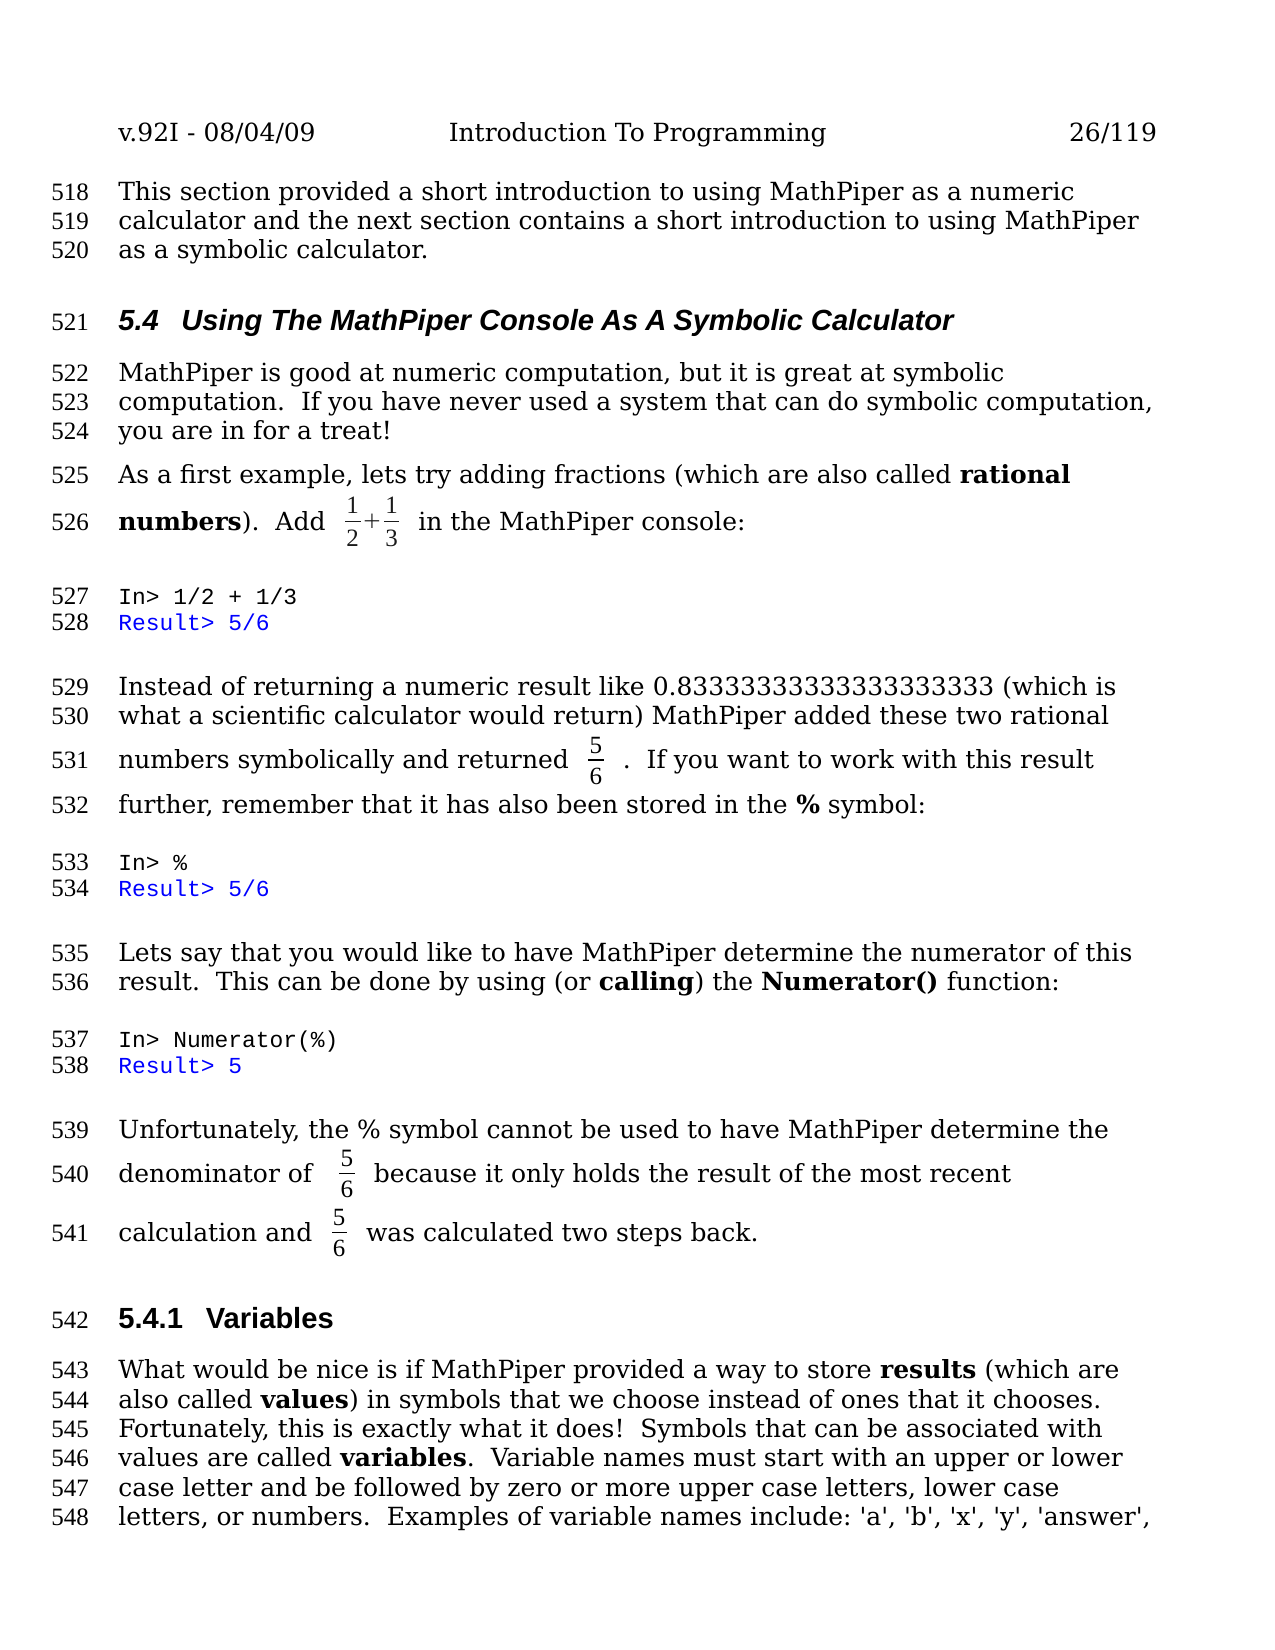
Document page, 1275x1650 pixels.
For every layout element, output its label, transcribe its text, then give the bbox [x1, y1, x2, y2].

text Lets say that you would like to have MathPiper determine the numerator of this result. This can be done by using (or calling) the Numerator() function: [118, 938, 1157, 996]
text Result> 5 [118, 1054, 1157, 1080]
text In> Numerator(%) [118, 1028, 1157, 1054]
subtitle Using The MathPiper Console As A Symbolic Calculator [118, 303, 1157, 337]
text In> % [118, 851, 1157, 877]
text Instead of returning a numeric result like 0.83333333333333333333 (which is what a scientific calculator would return) MathPiper added these two rational numbers symbolically and returned. If you want to work with this result further, remember that it has also been stored in the % symbol: [118, 672, 1157, 819]
text MathPiper is good at numeric computation, but it is great at symbolic computation. If you have never used a system that can do symbolic computation, you are in for a treat! [118, 358, 1157, 445]
subtitle Variables [118, 1301, 1157, 1334]
text In> 1/2 + 1/3 [118, 586, 1157, 612]
text This section provided a short introduction to using MathPiper as a numeric calculator and the next section contains a short introduction to using MathPiper as a symbolic calculator. [118, 177, 1157, 264]
text Result> 5/6 [118, 612, 1157, 637]
text What would be nice is if MathPiper provided a way to store results (which are also called values) in symbols that we choose instead of ones that it chooses. Fortunately, this is exactly what it does! Symbols that can be associated with values are called variables. Variable names must start with an upper or lower case letter and be followed by zero or more upper case letters, lower case letters, or numbers. Examples of variable names include: 'a', 'b', 'x', 'y', 'answer', [118, 1355, 1157, 1531]
text Unfortunately, the % symbol cannot be used to have MathPiper determine the denominator of because it only holds the result of the most recent calculation andwas calculated two steps back. [118, 1115, 1157, 1262]
text As a first example, lets try adding fractions (which are also called rational numbers). Addin the MathPiper console: [118, 460, 1157, 554]
text Result> 5/6 [118, 877, 1157, 903]
